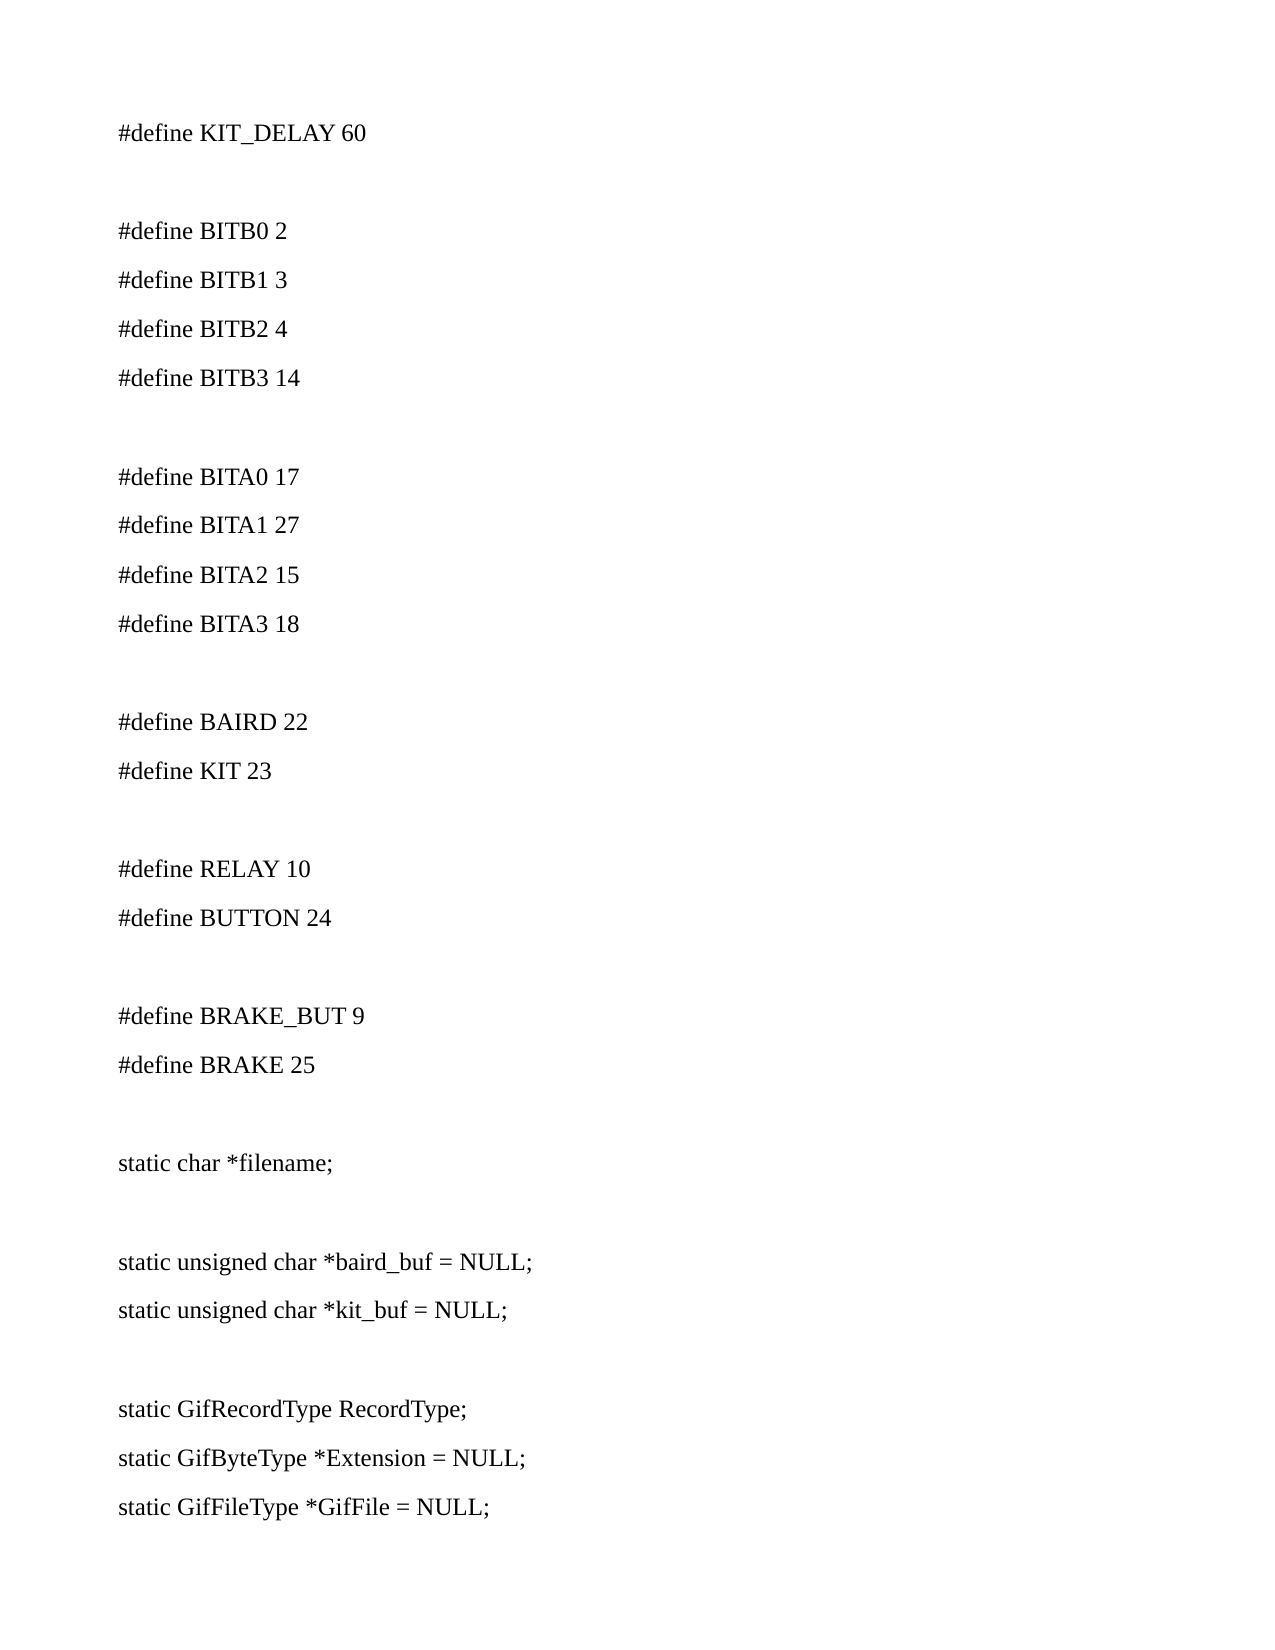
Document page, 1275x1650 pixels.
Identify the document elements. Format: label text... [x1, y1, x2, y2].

text #define BITB3 14 [118, 363, 1157, 392]
text static char *filename; [118, 1148, 1157, 1177]
text #define BITB0 2 [118, 216, 1157, 245]
text static GifRecordType RecordType; [118, 1394, 1157, 1422]
text static unsigned char *kit_buf = NULL; [118, 1296, 1157, 1324]
text #define KIT 23 [118, 756, 1157, 785]
text #define BRAKE_BUT 9 [118, 1001, 1157, 1030]
text #define BRAKE 25 [118, 1050, 1157, 1079]
text #define BAIRD 22 [118, 707, 1157, 736]
text #define KIT_DELAY 60 [118, 118, 1157, 147]
text #define BITA1 27 [118, 511, 1157, 539]
text #define BUTTON 24 [118, 903, 1157, 932]
text static unsigned char *baird_buf = NULL; [118, 1247, 1157, 1275]
text static GifByteType *Extension = NULL; [118, 1443, 1157, 1472]
text #define BITB2 4 [118, 314, 1157, 343]
text #define BITB1 3 [118, 265, 1157, 294]
text #define BITA2 15 [118, 560, 1157, 588]
text #define BITA0 17 [118, 462, 1157, 490]
text #define RELAY 10 [118, 854, 1157, 883]
text static GifFileType *GifFile = NULL; [118, 1492, 1157, 1521]
text #define BITA3 18 [118, 609, 1157, 637]
